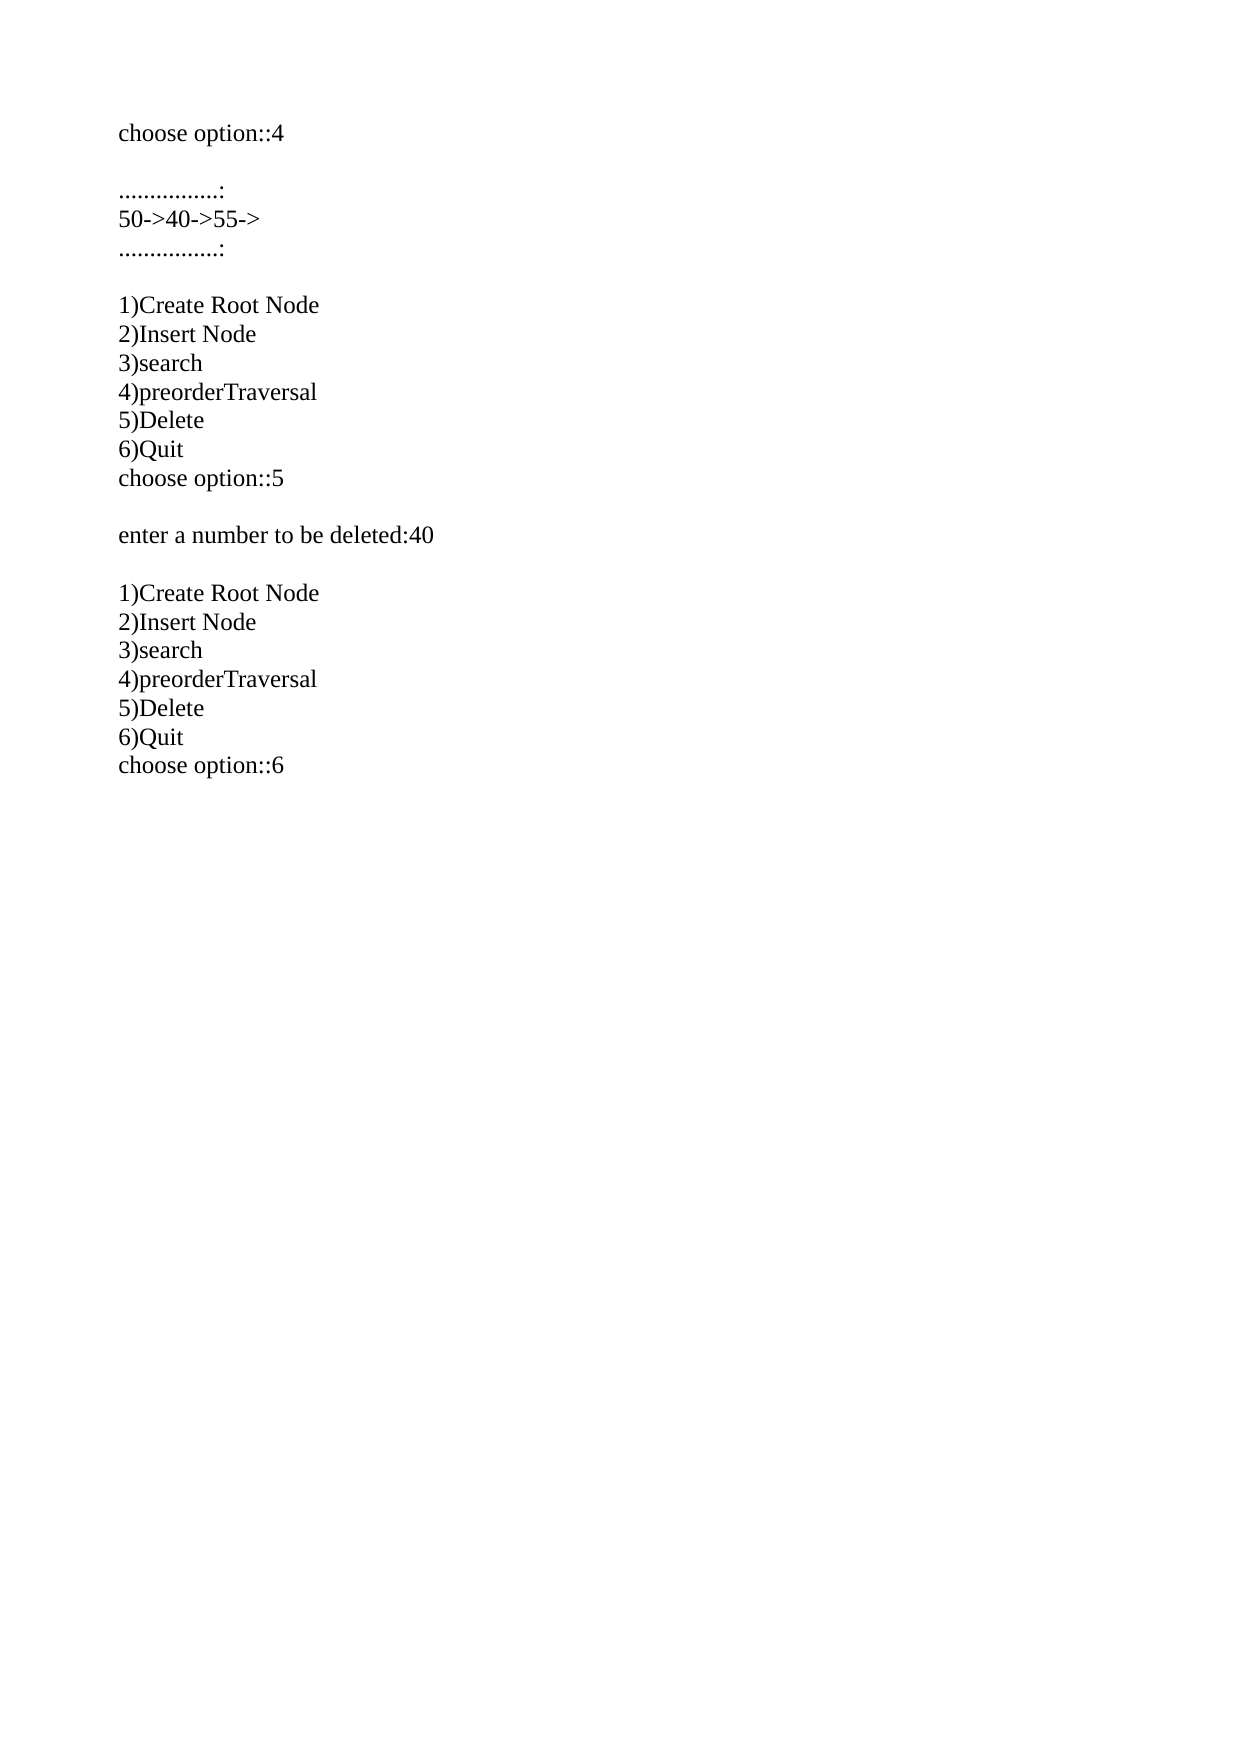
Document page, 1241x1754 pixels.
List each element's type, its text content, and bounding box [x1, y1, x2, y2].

text 4)preorderTraversal [118, 664, 1122, 693]
text ................: [118, 233, 1122, 262]
text choose option::4 [118, 118, 1122, 147]
text enter a number to be deleted:40 [118, 521, 1122, 549]
text ................: [118, 176, 1122, 204]
text 5)Delete [118, 406, 1122, 434]
text 4)preorderTraversal [118, 377, 1122, 406]
text 1)Create Root Node [118, 291, 1122, 319]
text 6)Quit [118, 434, 1122, 463]
text choose option::5 [118, 463, 1122, 492]
text 50->40->55-> [118, 204, 1122, 233]
text 2)Insert Node [118, 607, 1122, 636]
text 3)search [118, 348, 1122, 377]
text 5)Delete [118, 693, 1122, 722]
text 6)Quit [118, 722, 1122, 751]
text choose option::6 [118, 751, 1122, 779]
text 2)Insert Node [118, 319, 1122, 348]
text 1)Create Root Node [118, 578, 1122, 607]
text 3)search [118, 636, 1122, 664]
